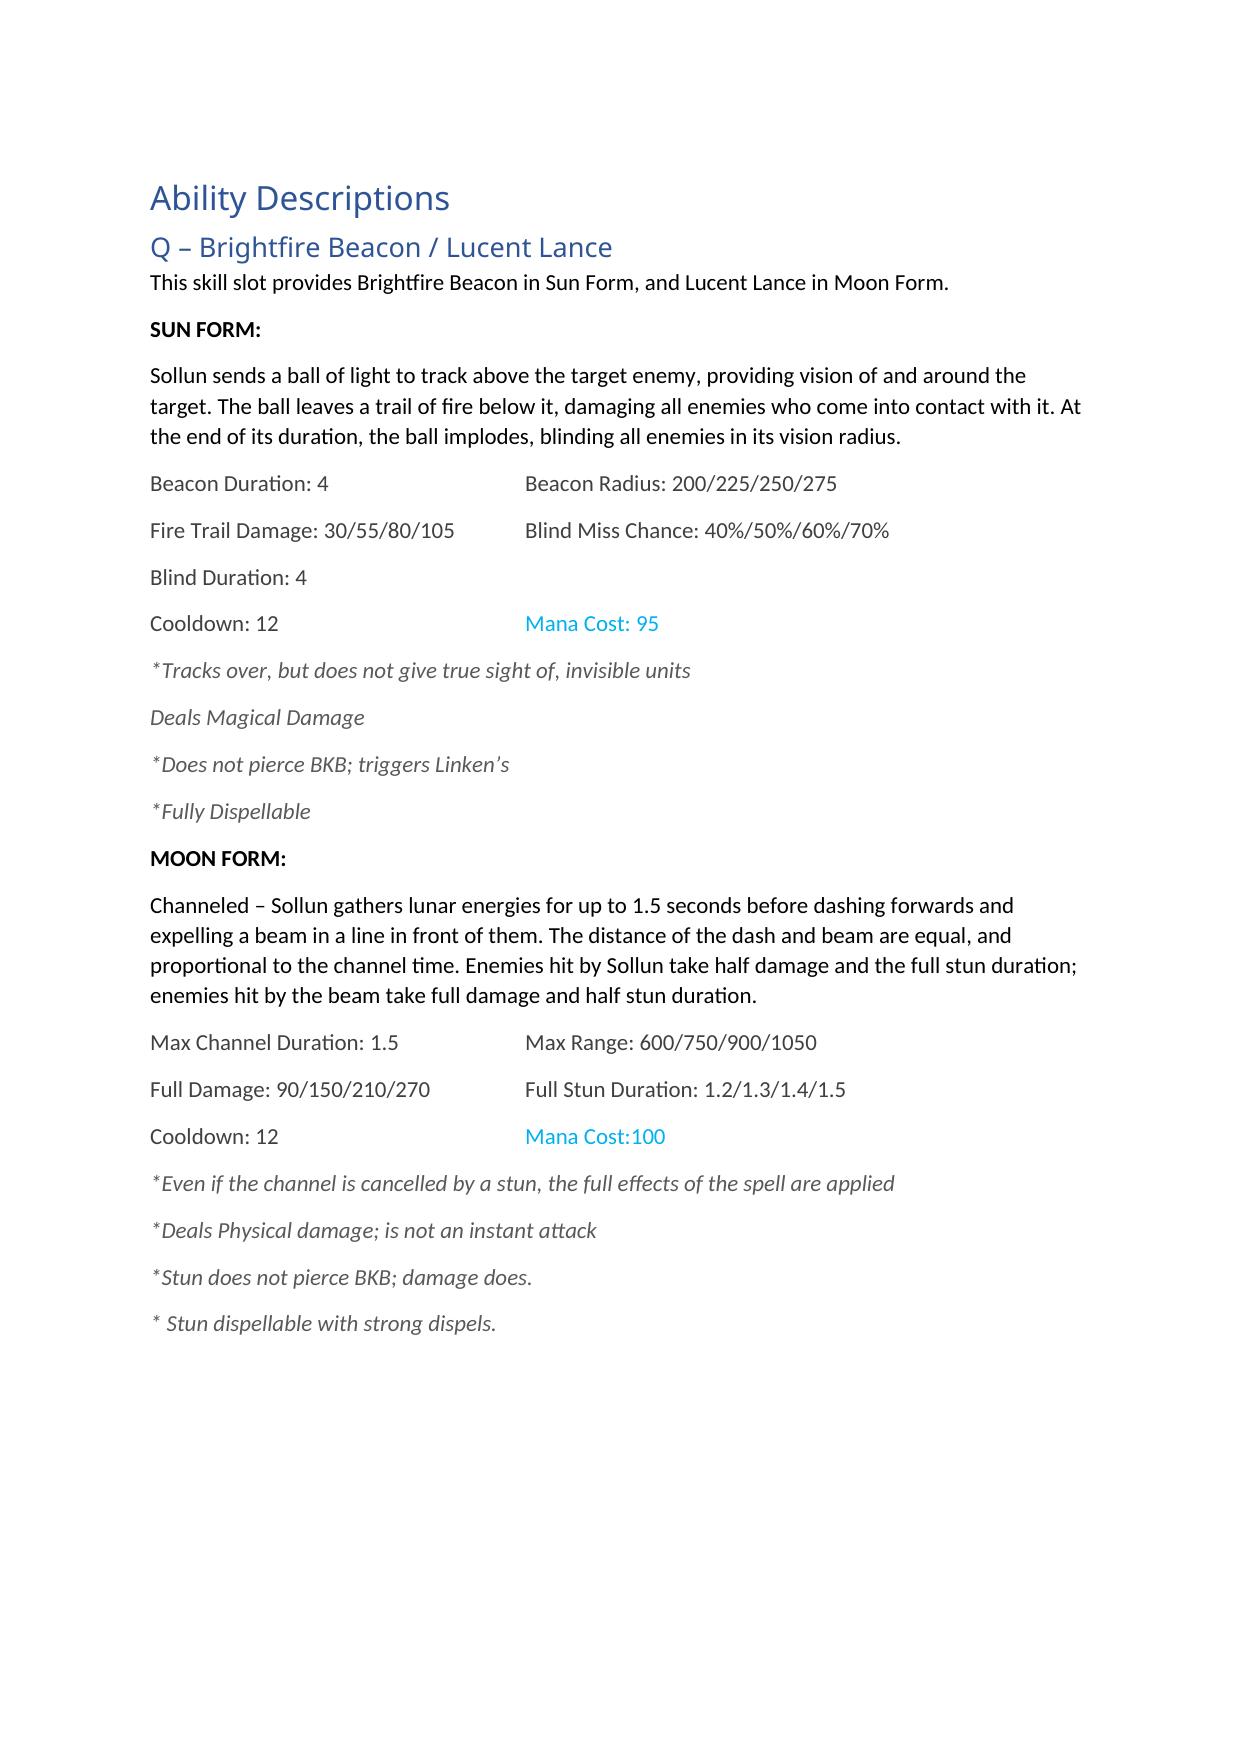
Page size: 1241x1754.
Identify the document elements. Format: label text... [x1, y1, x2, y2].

text *Tracks over, but does not give true sight of, invisible units [150, 656, 1090, 684]
text * Stun dispellable with strong dispels. [150, 1309, 1090, 1338]
text SUN FORM: [150, 315, 1090, 343]
text *Fully Dispellable [150, 797, 1090, 825]
text MOON FORM: [150, 844, 1090, 872]
text Cooldown: 12 Mana Cost:100 [150, 1122, 1090, 1150]
subtitle Ability Descriptions [150, 175, 1090, 220]
text Beacon Duration: 4 Beacon Radius: 200/225/250/275 [150, 469, 1090, 497]
text Blind Duration: 4 [150, 563, 1090, 591]
text *Does not pierce BKB; triggers Linken’s [150, 750, 1090, 778]
text *Even if the channel is cancelled by a stun, the full effects of the spell are applied [150, 1169, 1090, 1197]
text Channeled – Sollun gathers lunar energies for up to 1.5 seconds before dashing forwards and expelling a beam in a line in front of them. The distance of the dash and beam are equal, and proportional to the channel time. Enemies hit by Sollun take half damage and the full stun duration; enemies hit by the beam take full damage and half stun duration. [150, 891, 1090, 1009]
text Sollun sends a ball of light to track above the target enemy, providing vision of and around the target. The ball leaves a trail of fire below it, damaging all enemies who come into contact with it. At the end of its duration, the ball implodes, blinding all enemies in its vision radius. [150, 362, 1090, 450]
text Deals Magical Damage [150, 703, 1090, 731]
text Max Channel Duration: 1.5 Max Range: 600/750/900/1050 [150, 1028, 1090, 1056]
text *Deals Physical damage; is not an instant attack [150, 1216, 1090, 1244]
subtitle Q – Brightfire Beacon / Lucent Lance [150, 228, 1090, 265]
text Full Damage: 90/150/210/270 Full Stun Duration: 1.2/1.3/1.4/1.5 [150, 1075, 1090, 1103]
text Fire Trail Damage: 30/55/80/105 Blind Miss Chance: 40%/50%/60%/70% [150, 516, 1090, 544]
text *Stun does not pierce BKB; damage does. [150, 1263, 1090, 1291]
text Cooldown: 12 Mana Cost: 95 [150, 609, 1090, 638]
text This skill slot provides Brightfire Beacon in Sun Form, and Lucent Lance in Moon Form. [150, 268, 1090, 296]
